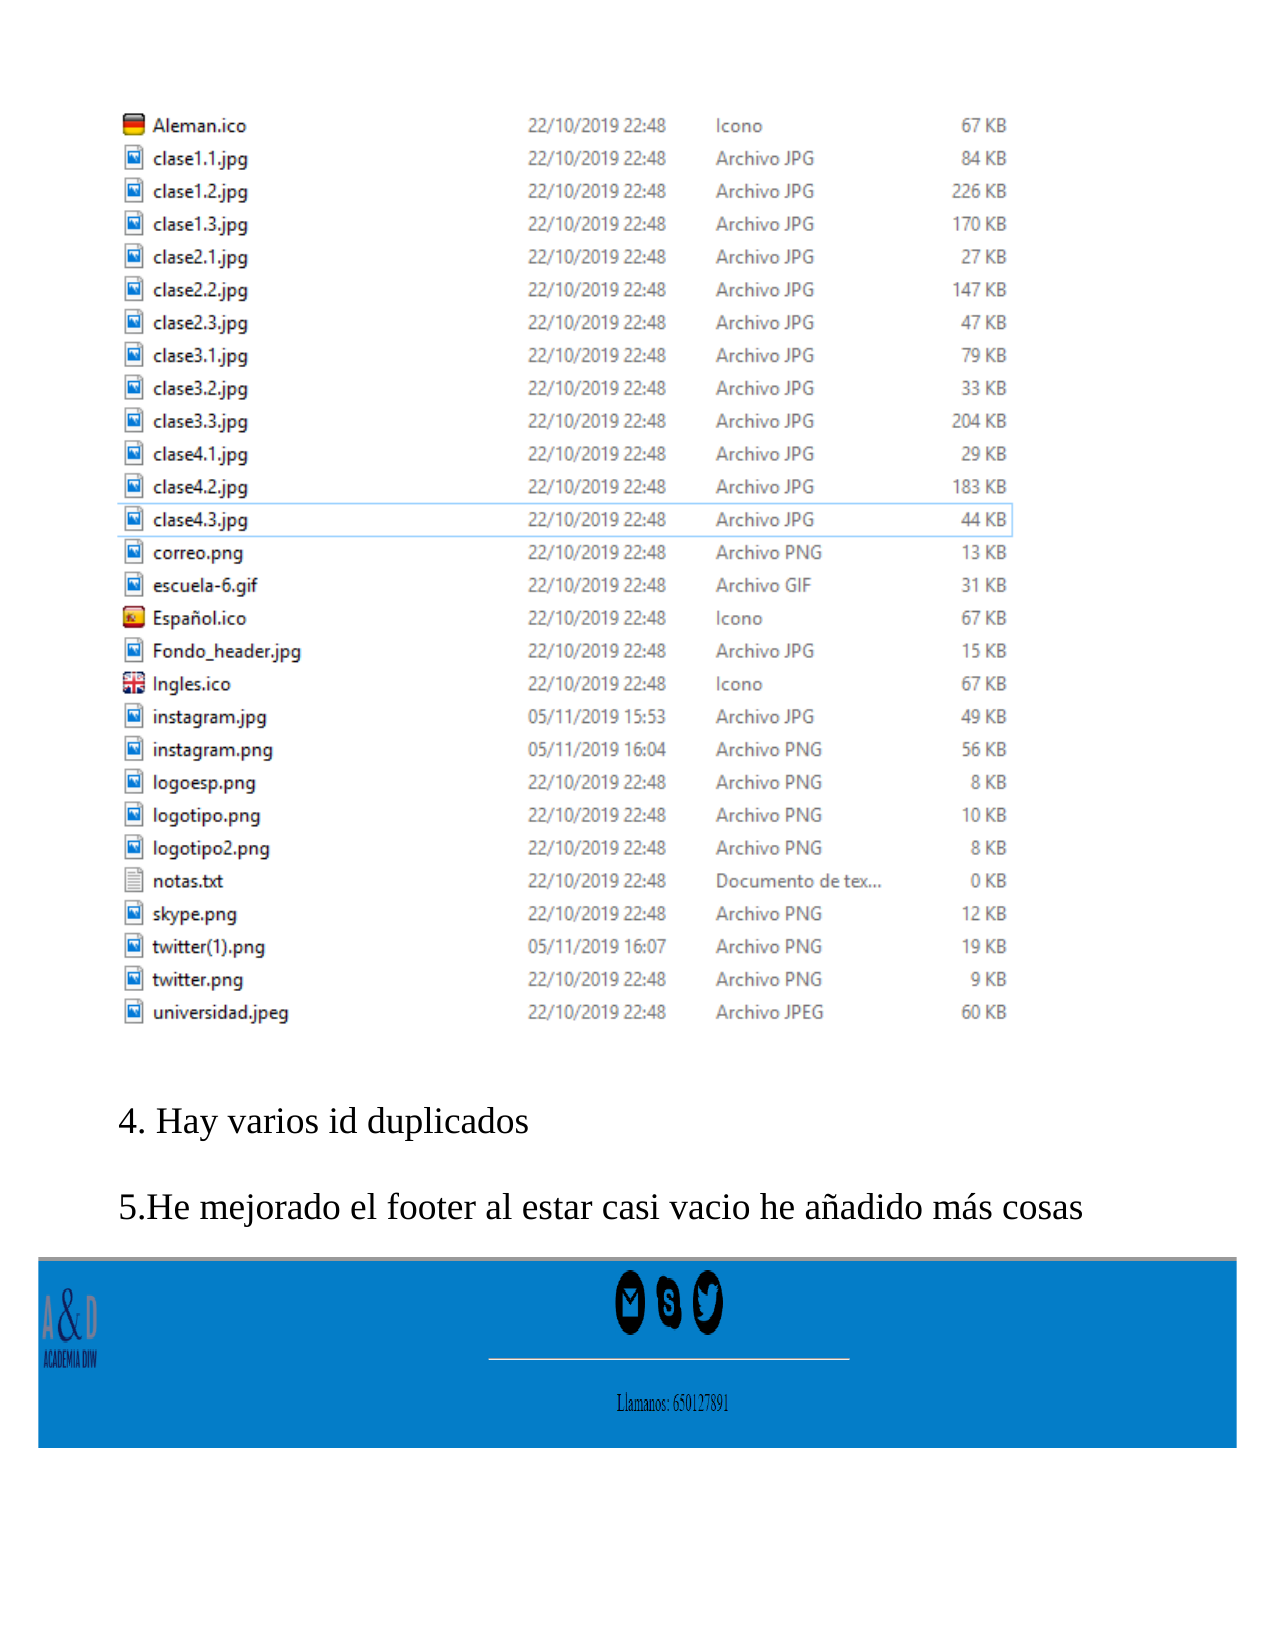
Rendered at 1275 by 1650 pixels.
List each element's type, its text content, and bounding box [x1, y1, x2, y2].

text 5.He mejorado el footer al estar casi vacio he añadido más cosas [118, 1184, 1157, 1228]
picture [117, 109, 1043, 1041]
text 4. Hay varios id duplicados [118, 1098, 1157, 1141]
picture [38, 1256, 1237, 1448]
